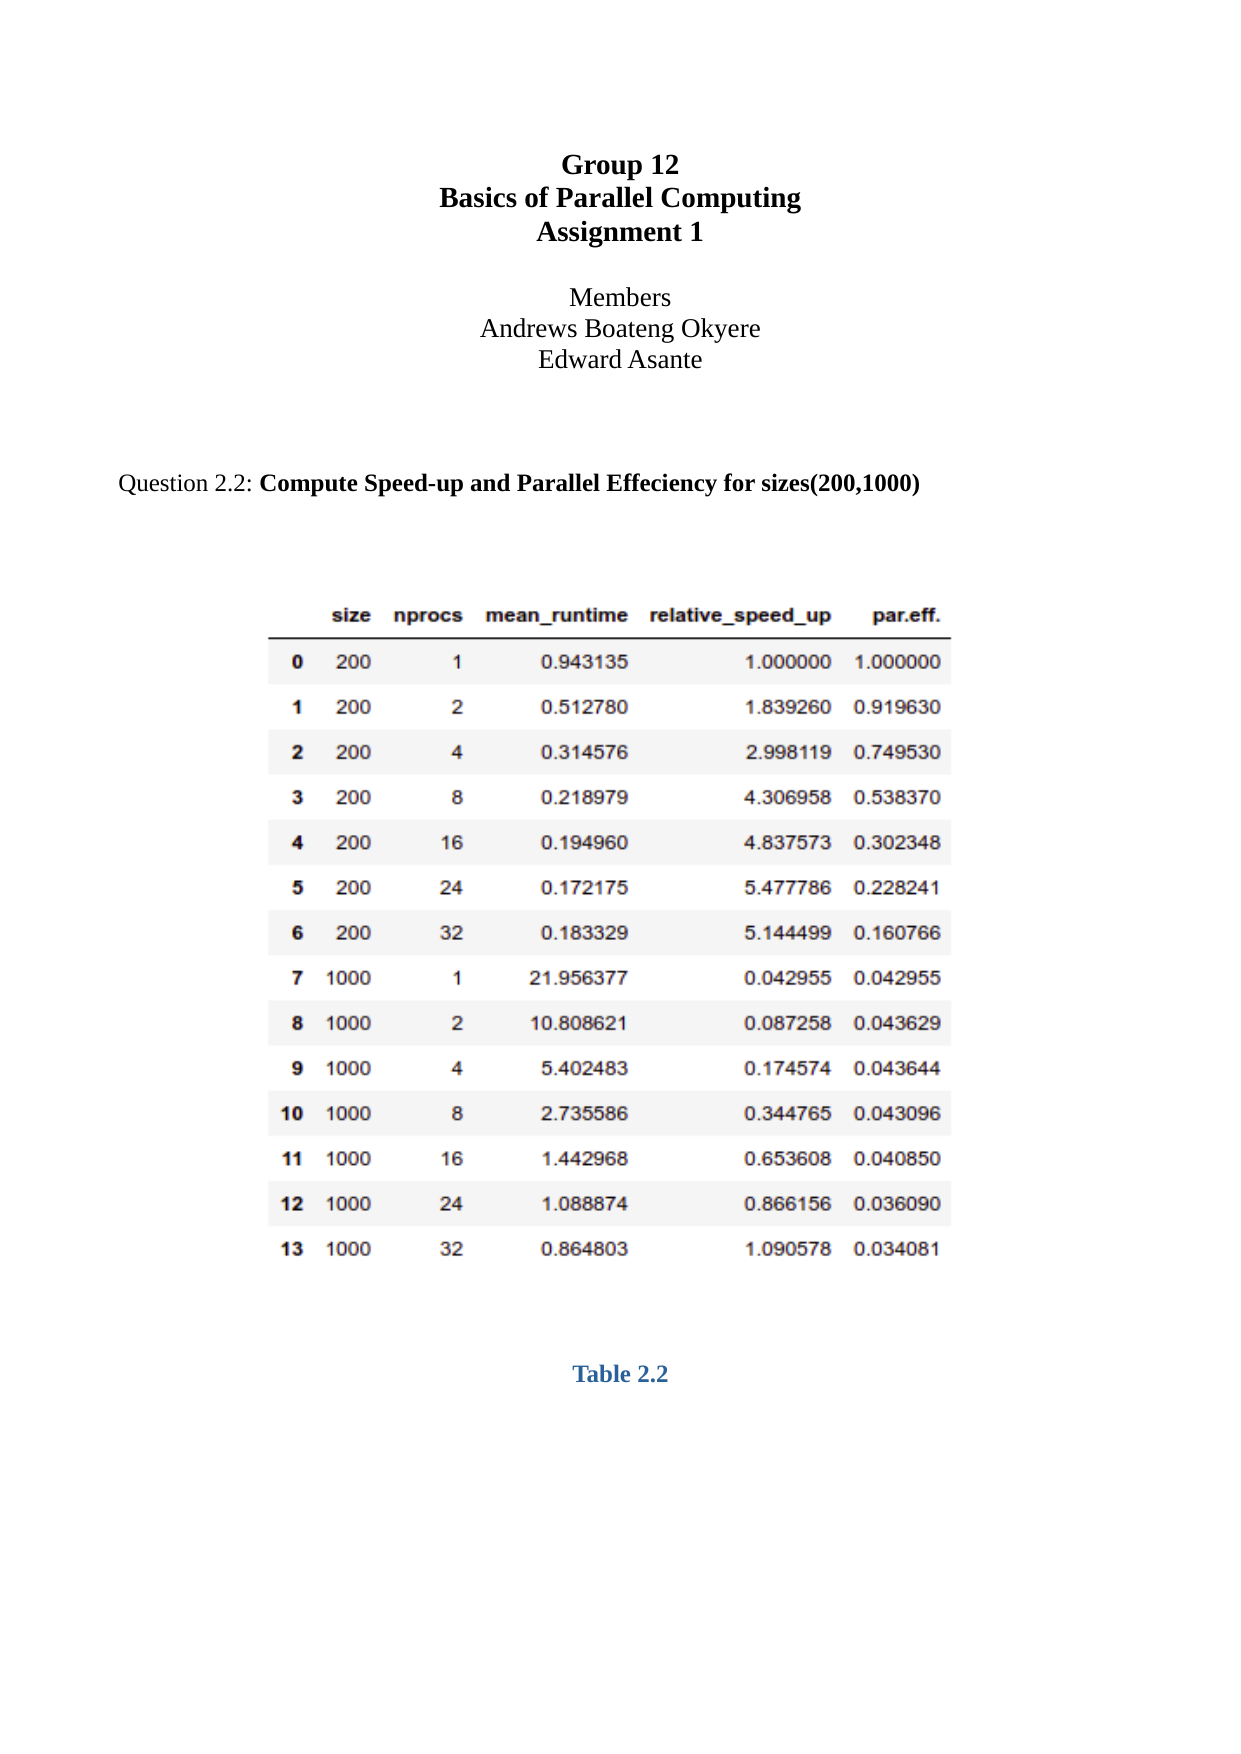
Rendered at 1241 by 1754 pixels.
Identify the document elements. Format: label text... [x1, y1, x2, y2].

text Table 2.2 [118, 1359, 1122, 1388]
text Edward Asante [118, 343, 1122, 374]
text Basics of Parallel Computing [118, 180, 1122, 214]
text Andrews Boateng Okyere [118, 312, 1122, 343]
text Members [118, 281, 1122, 312]
picture [253, 603, 967, 1263]
text Question 2.2: Compute Speed-up and Parallel Effeciency for sizes(200,1000) [118, 468, 1122, 497]
text Group 12 [118, 147, 1122, 180]
text Assignment 1 [118, 214, 1122, 247]
